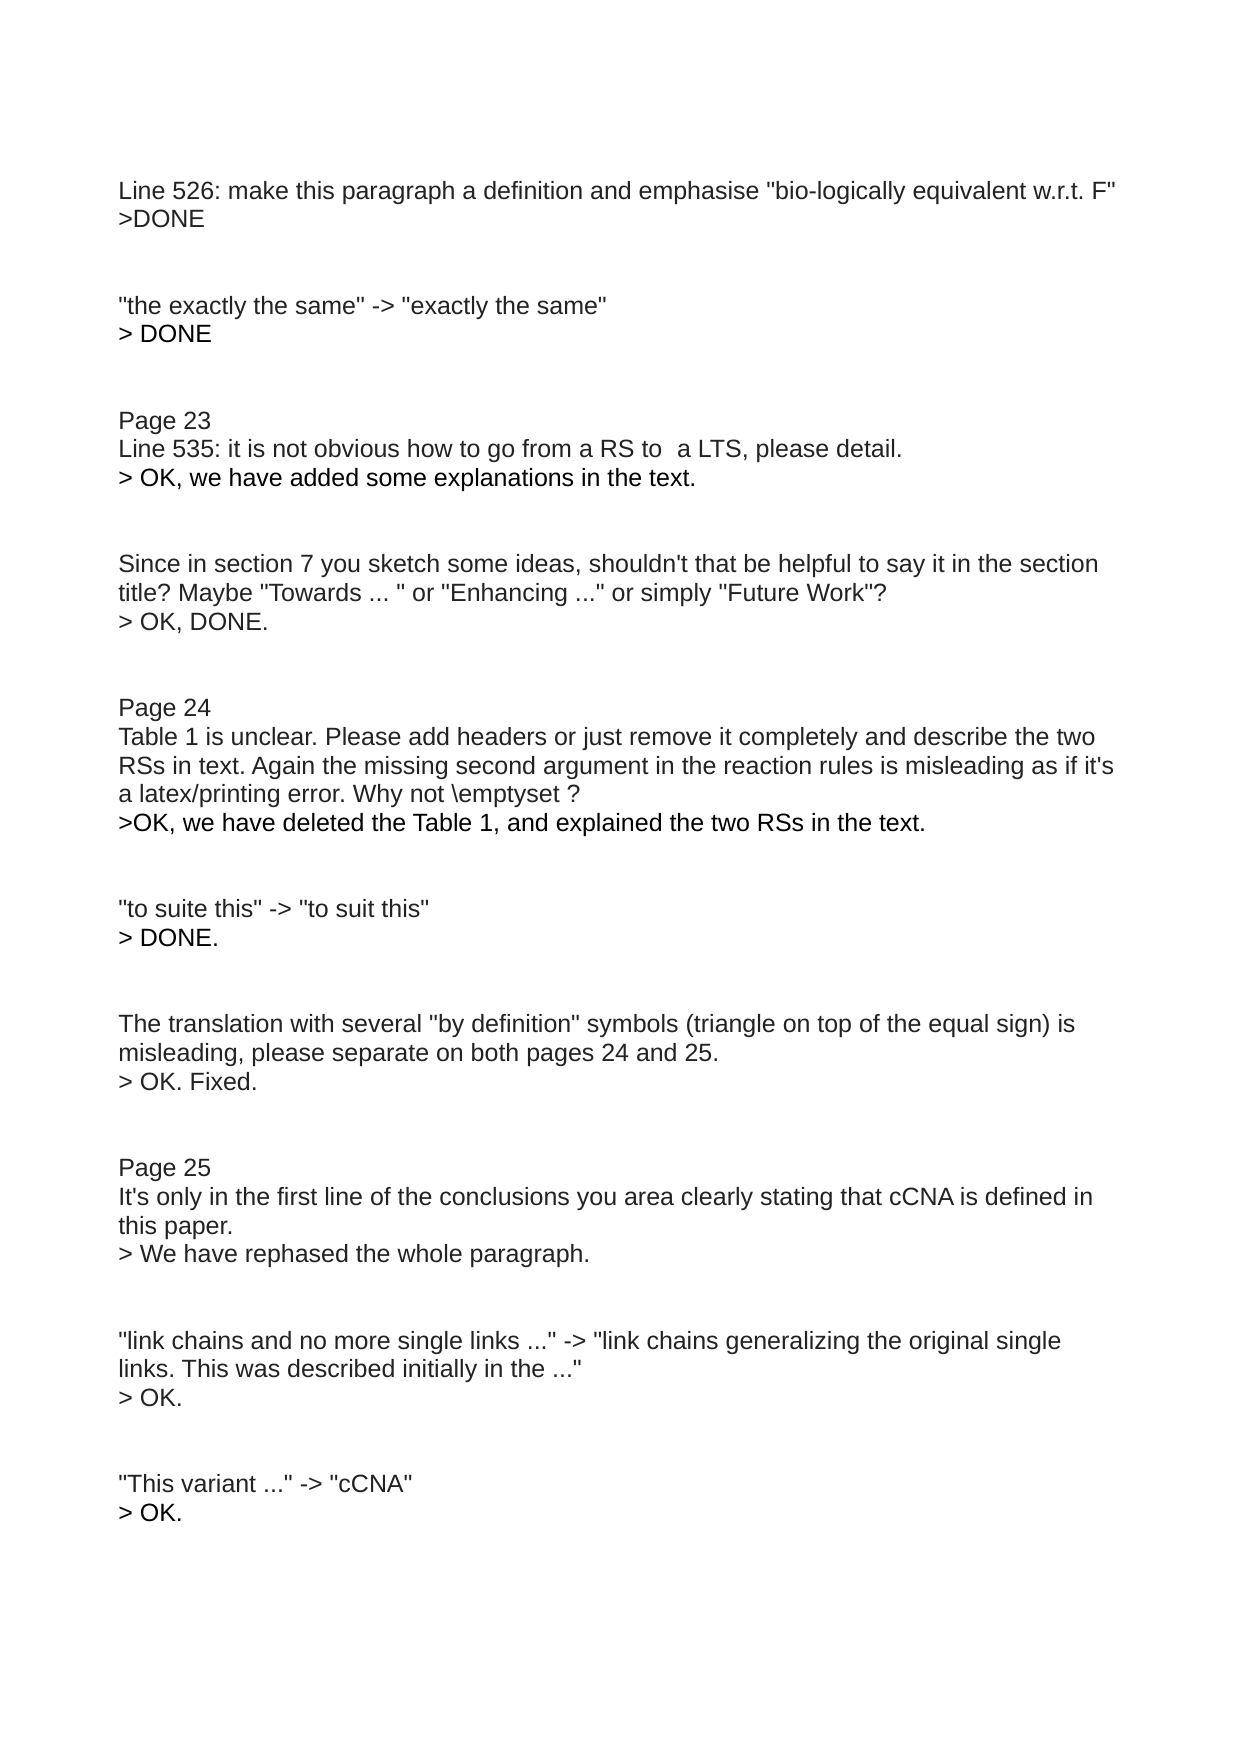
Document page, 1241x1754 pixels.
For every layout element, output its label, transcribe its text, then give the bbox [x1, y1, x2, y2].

text "to suite this" -> "to suit this" > DONE. [118, 866, 1122, 952]
text >DONE [118, 204, 1122, 233]
text Page 23 Line 535: it is not obvious how to go from a RS to a LTS, please detail. > OK, we have added some explanations in the text. [118, 377, 1122, 492]
text Since in section 7 you sketch some ideas, shouldn't that be helpful to say it in the section title? Maybe "Towards ... " or "Enhancing ..." or simply "Future Work"? [118, 521, 1122, 607]
text > We have rephased the whole paragraph. [118, 1239, 1122, 1268]
text "the exactly the same" -> "exactly the same" > DONE [118, 262, 1122, 348]
text Page 24 Table 1 is unclear. Please add headers or just remove it completely and describe the two RSs in text. Again the missing second argument in the reaction rules is misleading as if it's a latex/printing error. Why not \emptyset ? >OK, we have deleted the Table 1, and explained the two RSs in the text. [118, 664, 1122, 837]
text > OK, DONE. [118, 607, 1122, 664]
text Page 25 It's only in the first line of the conclusions you area clearly stating that cCNA is defined in this paper. [118, 1096, 1122, 1239]
text Line 526: make this paragraph a definition and emphasise "bio-logically equivalent w.r.t. F" [118, 176, 1122, 204]
text "This variant ..." -> "cCNA" > OK. [118, 1441, 1122, 1527]
text > OK. [118, 1383, 1122, 1412]
text > OK. Fixed. [118, 1067, 1122, 1096]
text "link chains and no more single links ..." -> "link chains generalizing the original single links. This was described initially in the ..." [118, 1297, 1122, 1383]
text The translation with several "by definition" symbols (triangle on top of the equal sign) is misleading, please separate on both pages 24 and 25. [118, 981, 1122, 1067]
